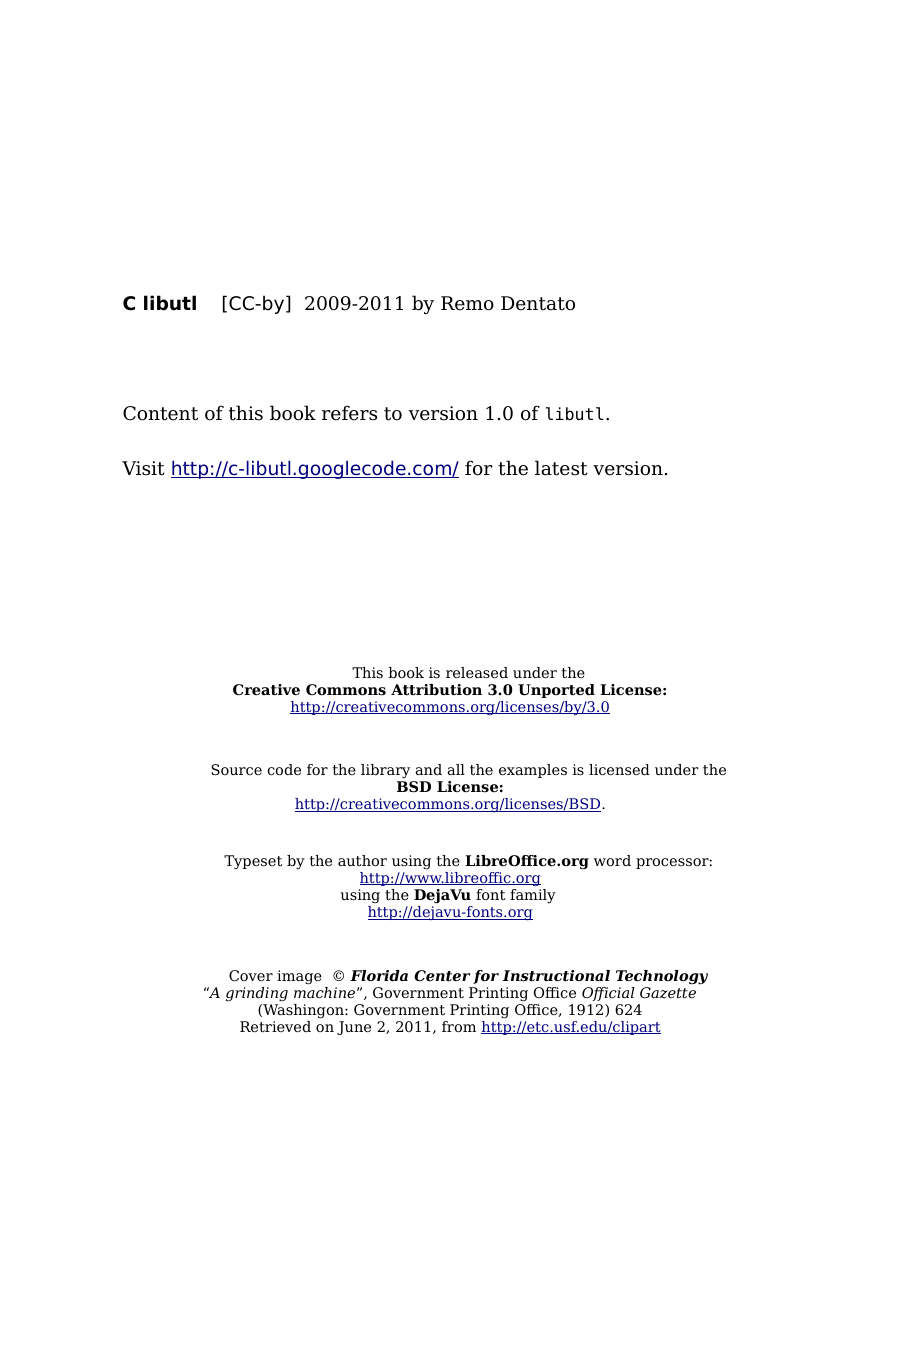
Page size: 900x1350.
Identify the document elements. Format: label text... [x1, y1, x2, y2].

text C libutl [CC-by] 2009-2011 by Remo Dentato [79, 293, 821, 315]
text Content of this book refers to version 1.0 of libutl. [79, 403, 821, 425]
text Source code for the library and all the examples is licensed under the BSD License: http://creativecommons.org/licenses/BSD. [79, 762, 821, 813]
text Visit http://c-libutl.googlecode.com/ for the latest version. [79, 458, 821, 480]
text Typeset by the author using the LibreOffice.org word processor: http://www.libreoffic.org using the DejaVu font family http://dejavu-fonts.org [79, 853, 821, 943]
text This book is released under the Creative Commons Attribution 3.0 Unported License: http://creativecommons.org/licenses/by/3.0 [79, 664, 821, 737]
text Cover image © Florida Center for Instructional Technology “A grinding machine”, Government Printing Office Official Gazette (Washingon: Government Printing Office, 1912) 624 Retrieved on June 2, 2011, from http://etc.usf.edu/clipart [79, 967, 821, 1035]
